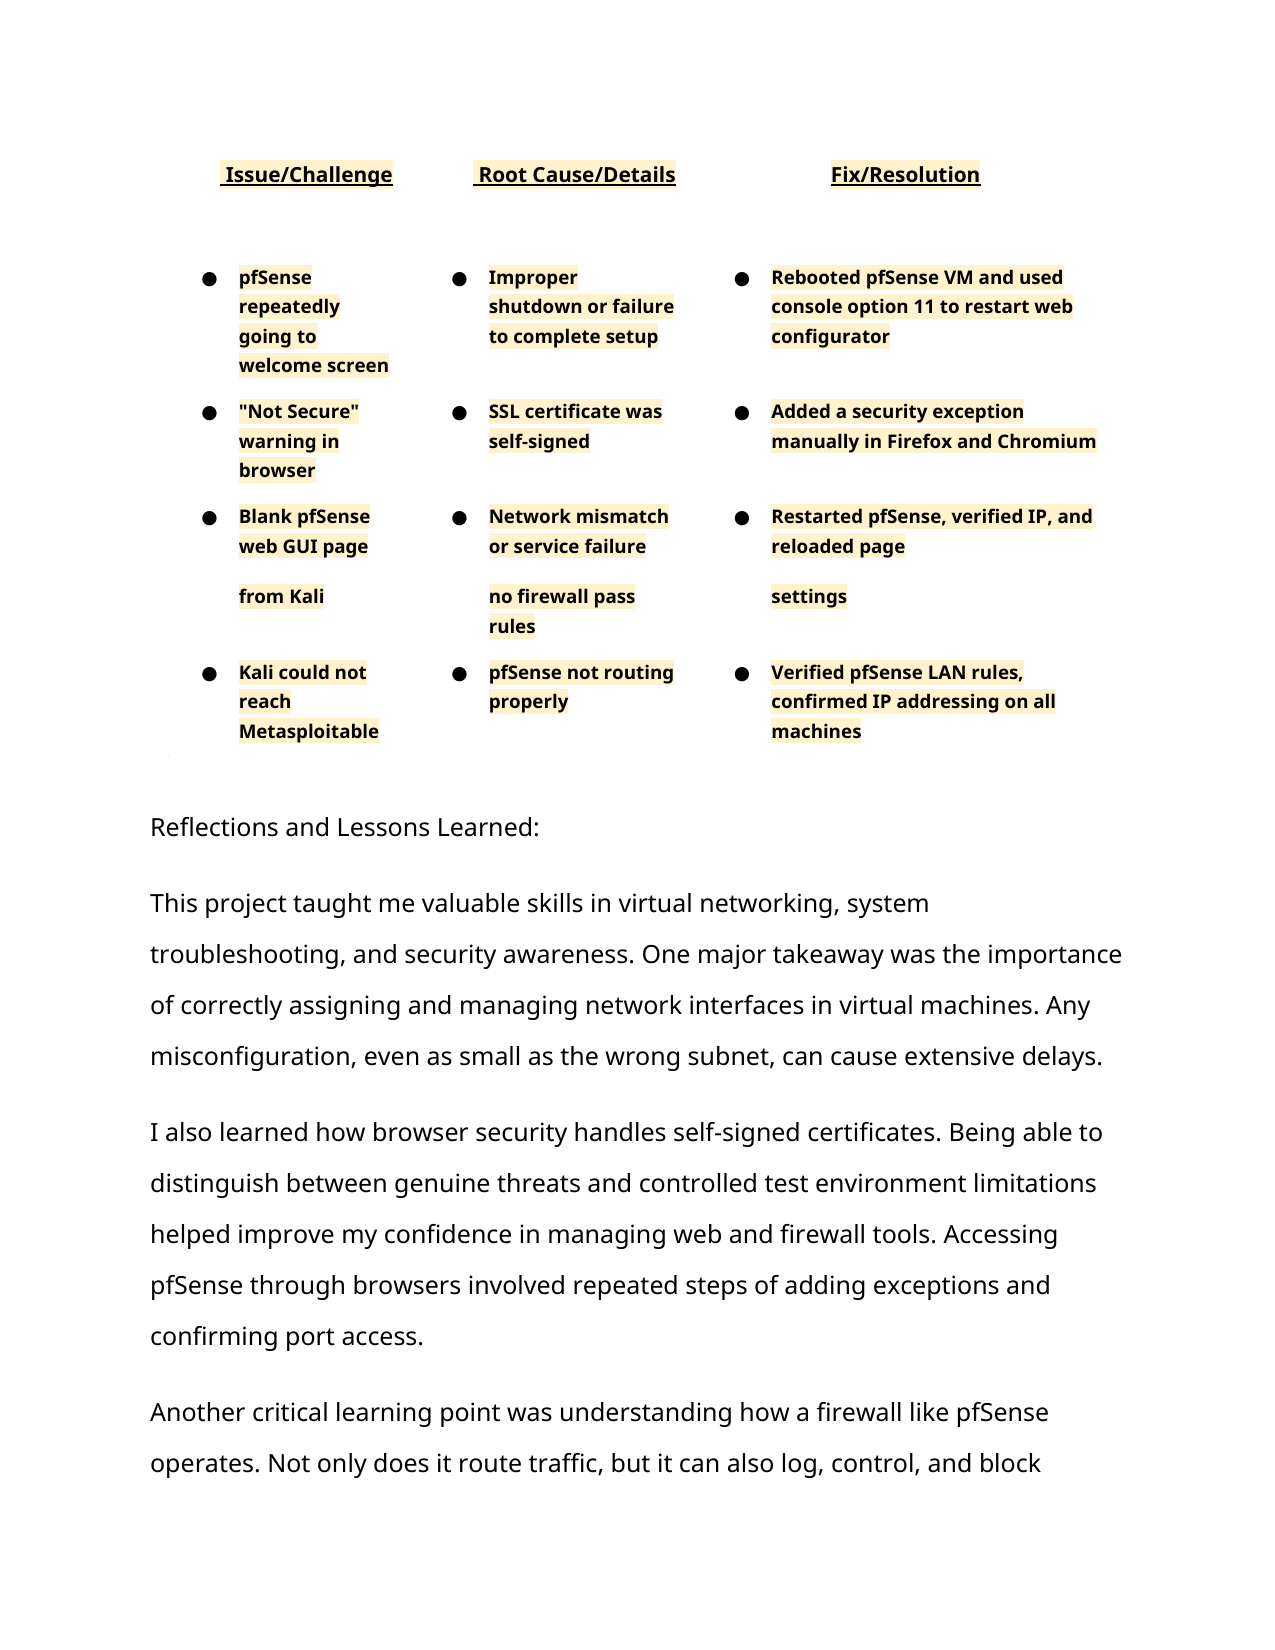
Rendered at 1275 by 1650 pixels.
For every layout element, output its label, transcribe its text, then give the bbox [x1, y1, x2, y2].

table_cell no firewall pass rules [403, 574, 686, 649]
text I also learned how browser security handles self-signed certificates. Being able to distinguish between genuine threats and controlled test environment limitations helped improve my confidence in managing web and firewall tools. Accessing pfSense through browsers involved repeated steps of adding exceptions and confirming port access. [150, 1114, 1125, 1353]
table_header Fix/Resolution [686, 150, 1125, 202]
table_cell pfSense repeatedly going to welcome screen [153, 254, 403, 388]
table_cell [153, 202, 403, 254]
table_cell [686, 202, 1125, 254]
table_cell pfSense not routing properly [403, 649, 686, 754]
text This project taught me valuable skills in virtual networking, system troubleshooting, and security awareness. One major takeaway was the importance of correctly assigning and managing network interfaces in virtual machines. Any misconfiguration, even as small as the wrong subnet, can cause extensive delays. [150, 885, 1125, 1072]
table_cell from Kali [153, 574, 403, 649]
table_cell Blank pfSense web GUI page [153, 493, 403, 573]
table_cell Verified pfSense LAN rules, confirmed IP addressing on all machines [686, 649, 1125, 754]
table_header Issue/Challenge [153, 150, 403, 202]
table_cell [403, 202, 686, 254]
table_cell Improper shutdown or failure to complete setup [403, 254, 686, 388]
table_cell Restarted pfSense, verified IP, and reloaded page [686, 493, 1125, 573]
table_cell Added a security exception manually in Firefox and Chromium [686, 388, 1125, 493]
table_header Root Cause/Details [403, 150, 686, 202]
table_cell "Not Secure" warning in browser [153, 388, 403, 493]
table_cell Kali could not reach Metasploitable [153, 649, 403, 754]
table_cell Network mismatch or service failure [403, 493, 686, 573]
text Another critical learning point was understanding how a firewall like pfSense operates. Not only does it route traffic, but it can also log, control, and block [150, 1394, 1125, 1480]
table_cell SSL certificate was self-signed [403, 388, 686, 493]
text Reflections and Lessons Learned: [150, 809, 1125, 843]
table_cell Rebooted pfSense VM and used console option 11 to restart web configurator [686, 254, 1125, 388]
table_cell settings [686, 574, 1125, 649]
